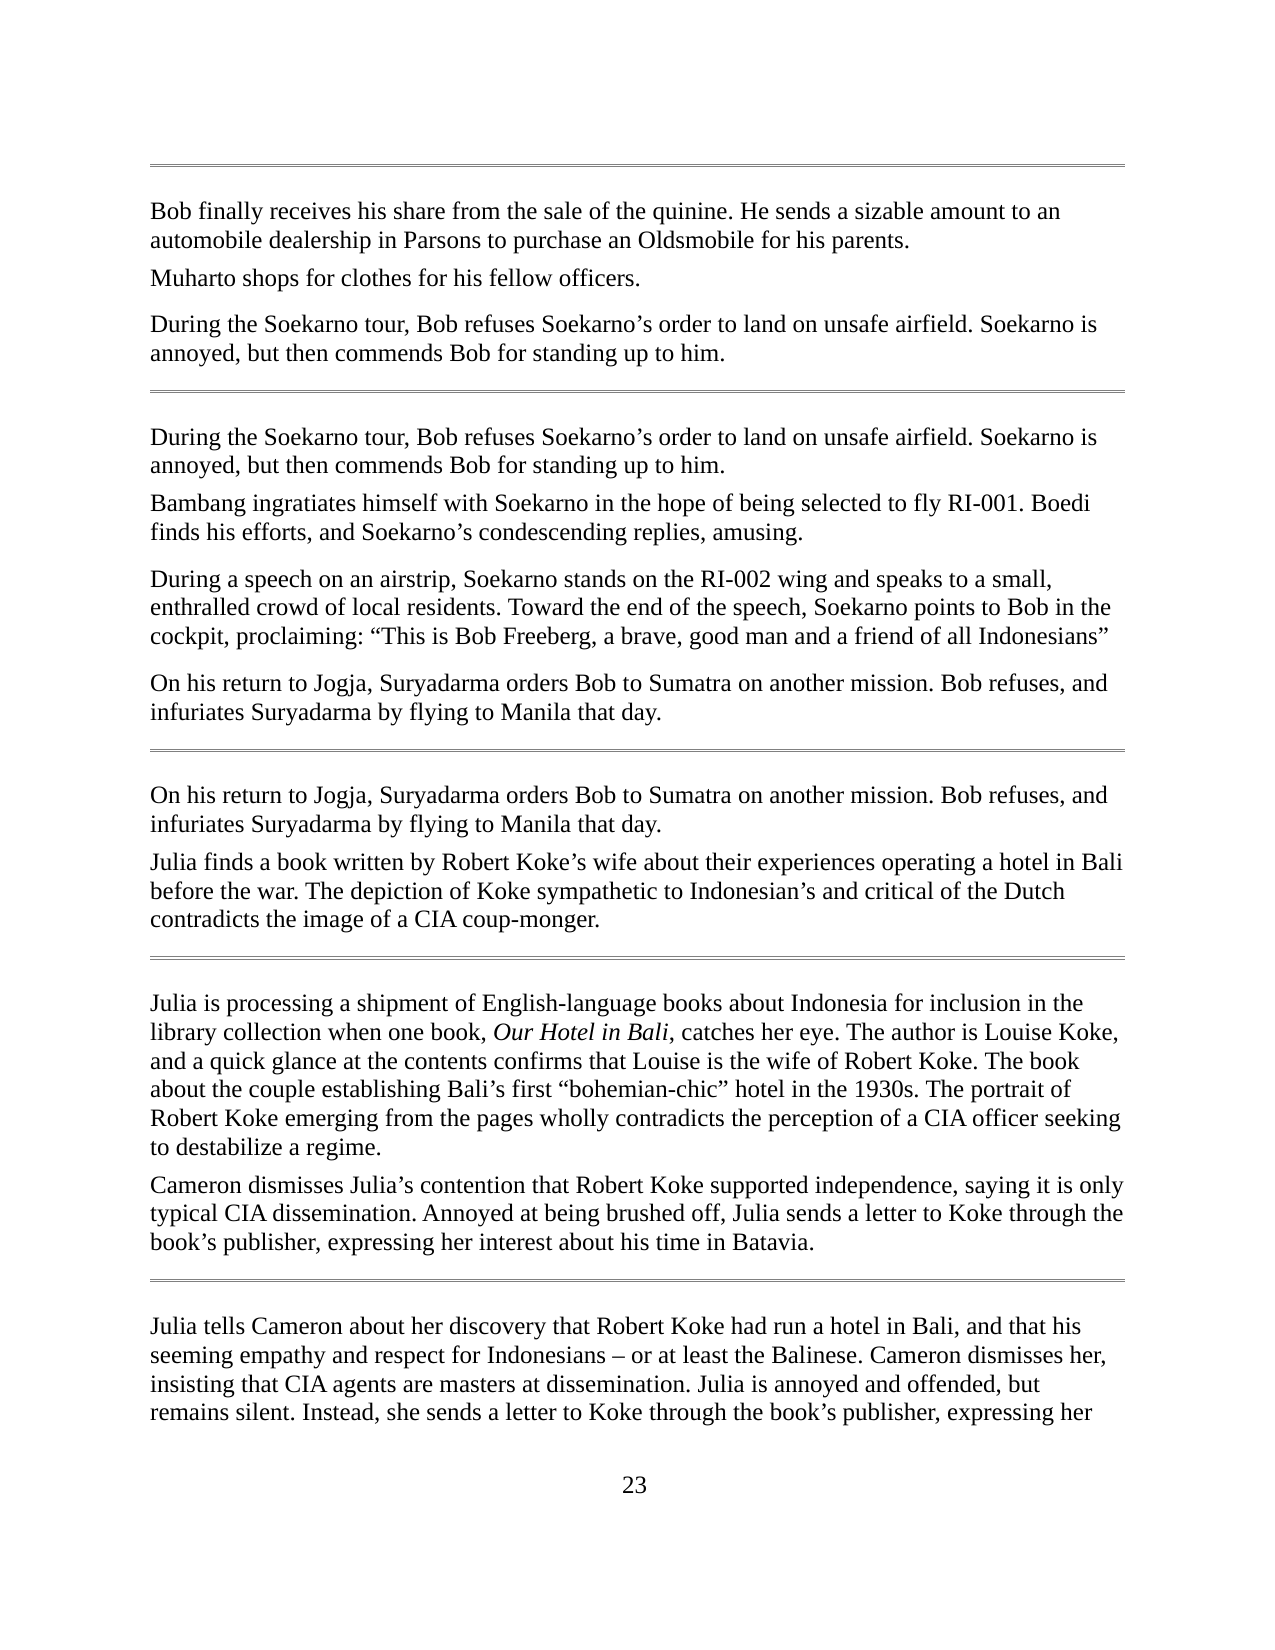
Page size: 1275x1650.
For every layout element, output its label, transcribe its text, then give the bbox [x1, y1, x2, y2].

text On his return to Jogja, Suryadarma orders Bob to Sumatra on another mission. Bob refuses, and infuriates Suryadarma by flying to Manila that day. [150, 668, 1125, 725]
text During the Soekarno tour, Bob refuses Soekarno’s order to land on unsafe airfield. Soekarno is annoyed, but then commends Bob for standing up to him. [150, 422, 1125, 479]
text Cameron dismisses Julia’s contention that Robert Koke supported independence, saying it is only typical CIA dissemination. Annoyed at being brushed off, Julia sends a letter to Koke through the book’s publisher, expressing her interest about his time in Batavia. [150, 1170, 1125, 1256]
text Julia tells Cameron about her discovery that Robert Koke had run a hotel in Bali, and that his seeming empathy and respect for Indonesians – or at least the Balinese. Cameron dismisses her, insisting that CIA agents are masters at dissemination. Julia is annoyed and offended, but remains silent. Instead, she sends a letter to Koke through the book’s publisher, expressing her [150, 1311, 1125, 1426]
text On his return to Jogja, Suryadarma orders Bob to Sumatra on another mission. Bob refuses, and infuriates Suryadarma by flying to Manila that day. [150, 781, 1125, 838]
text During the Soekarno tour, Bob refuses Soekarno’s order to land on unsafe airfield. Soekarno is annoyed, but then commends Bob for standing up to him. [150, 309, 1125, 367]
text Muharto shops for clothes for his fellow officers. [150, 263, 1125, 291]
text Julia is processing a shipment of English-language books about Indonesia for inclusion in the library collection when one book, Our Hotel in Bali, catches her eye. The author is Louise Koke, and a quick glance at the contents confirms that Louise is the wife of Robert Koke. The book about the couple establishing Bali’s first “bohemian-chic” hotel in the 1930s. The portrait of Robert Koke emerging from the pages wholly contradicts the perception of a CIA officer seeking to destabilize a regime. [150, 988, 1125, 1161]
text During a speech on an airstrip, Soekarno stands on the RI-002 wing and speaks to a small, enthralled crowd of local residents. Toward the end of the speech, Soekarno points to Bob in the cockpit, proclaiming: “This is Bob Freeberg, a brave, good man and a friend of all Indonesians” [150, 564, 1125, 650]
text Bambang ingratiates himself with Soekarno in the hope of being selected to fly RI-001. Boedi finds his efforts, and Soekarno’s condescending replies, amusing. [150, 488, 1125, 546]
text Bob finally receives his share from the sale of the quinine. He sends a sizable amount to an automobile dealership in Parsons to purchase an Oldsmobile for his parents. [150, 196, 1125, 254]
text Julia finds a book written by Robert Koke’s wife about their experiences operating a hotel in Bali before the war. The depiction of Koke sympathetic to Indonesian’s and critical of the Dutch contradicts the image of a CIA coup-monger. [150, 847, 1125, 933]
